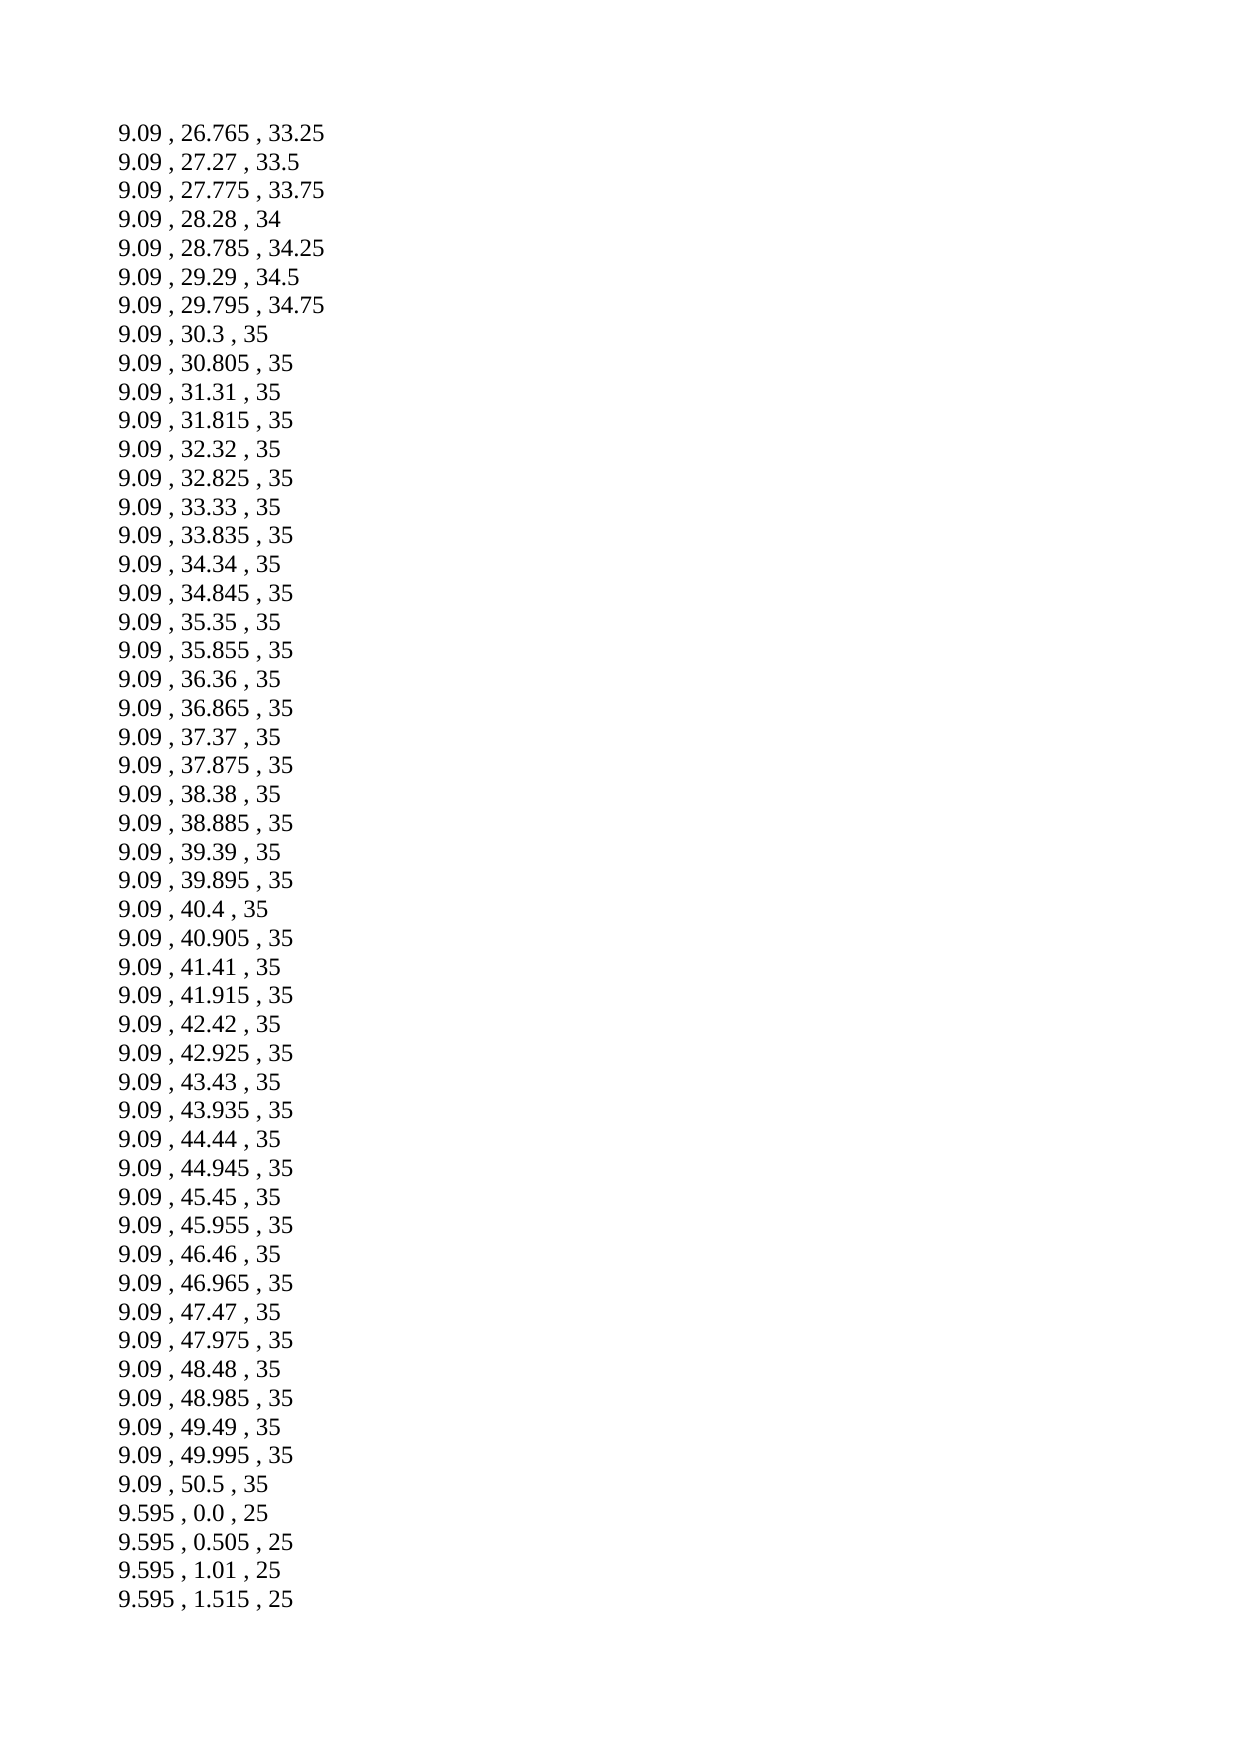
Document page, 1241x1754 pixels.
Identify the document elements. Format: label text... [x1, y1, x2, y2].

text 9.09 , 41.915 , 35 [118, 981, 1122, 1009]
text 9.09 , 43.43 , 35 [118, 1067, 1122, 1096]
text 9.09 , 45.45 , 35 [118, 1182, 1122, 1211]
text 9.595 , 1.515 , 25 [118, 1584, 1122, 1613]
text 9.09 , 42.925 , 35 [118, 1038, 1122, 1067]
text 9.09 , 28.28 , 34 [118, 204, 1122, 233]
text 9.595 , 0.0 , 25 [118, 1498, 1122, 1527]
text 9.09 , 40.4 , 35 [118, 894, 1122, 923]
text 9.09 , 36.865 , 35 [118, 693, 1122, 722]
text 9.09 , 46.46 , 35 [118, 1239, 1122, 1268]
text 9.09 , 30.805 , 35 [118, 348, 1122, 377]
text 9.09 , 29.29 , 34.5 [118, 262, 1122, 291]
text 9.09 , 38.38 , 35 [118, 779, 1122, 808]
text 9.09 , 29.795 , 34.75 [118, 291, 1122, 319]
text 9.09 , 43.935 , 35 [118, 1096, 1122, 1124]
text 9.09 , 34.34 , 35 [118, 549, 1122, 578]
text 9.09 , 28.785 , 34.25 [118, 233, 1122, 262]
text 9.09 , 46.965 , 35 [118, 1268, 1122, 1297]
text 9.595 , 0.505 , 25 [118, 1527, 1122, 1556]
text 9.09 , 31.815 , 35 [118, 406, 1122, 434]
text 9.09 , 40.905 , 35 [118, 923, 1122, 952]
text 9.09 , 31.31 , 35 [118, 377, 1122, 406]
text 9.09 , 42.42 , 35 [118, 1009, 1122, 1038]
text 9.09 , 44.44 , 35 [118, 1124, 1122, 1153]
text 9.09 , 34.845 , 35 [118, 578, 1122, 607]
text 9.09 , 45.955 , 35 [118, 1211, 1122, 1239]
text 9.09 , 39.895 , 35 [118, 866, 1122, 894]
text 9.595 , 1.01 , 25 [118, 1556, 1122, 1584]
text 9.09 , 26.765 , 33.25 [118, 118, 1122, 147]
text 9.09 , 33.835 , 35 [118, 521, 1122, 549]
text 9.09 , 50.5 , 35 [118, 1469, 1122, 1498]
text 9.09 , 35.35 , 35 [118, 607, 1122, 636]
text 9.09 , 39.39 , 35 [118, 837, 1122, 866]
text 9.09 , 41.41 , 35 [118, 952, 1122, 981]
text 9.09 , 44.945 , 35 [118, 1153, 1122, 1182]
text 9.09 , 30.3 , 35 [118, 319, 1122, 348]
text 9.09 , 32.32 , 35 [118, 434, 1122, 463]
text 9.09 , 48.985 , 35 [118, 1383, 1122, 1412]
text 9.09 , 38.885 , 35 [118, 808, 1122, 837]
text 9.09 , 27.775 , 33.75 [118, 176, 1122, 204]
text 9.09 , 36.36 , 35 [118, 664, 1122, 693]
text 9.09 , 49.49 , 35 [118, 1412, 1122, 1441]
text 9.09 , 37.37 , 35 [118, 722, 1122, 751]
text 9.09 , 47.47 , 35 [118, 1297, 1122, 1326]
text 9.09 , 47.975 , 35 [118, 1326, 1122, 1354]
text 9.09 , 32.825 , 35 [118, 463, 1122, 492]
text 9.09 , 49.995 , 35 [118, 1441, 1122, 1469]
text 9.09 , 37.875 , 35 [118, 751, 1122, 779]
text 9.09 , 35.855 , 35 [118, 636, 1122, 664]
text 9.09 , 33.33 , 35 [118, 492, 1122, 521]
text 9.09 , 48.48 , 35 [118, 1354, 1122, 1383]
text 9.09 , 27.27 , 33.5 [118, 147, 1122, 176]
